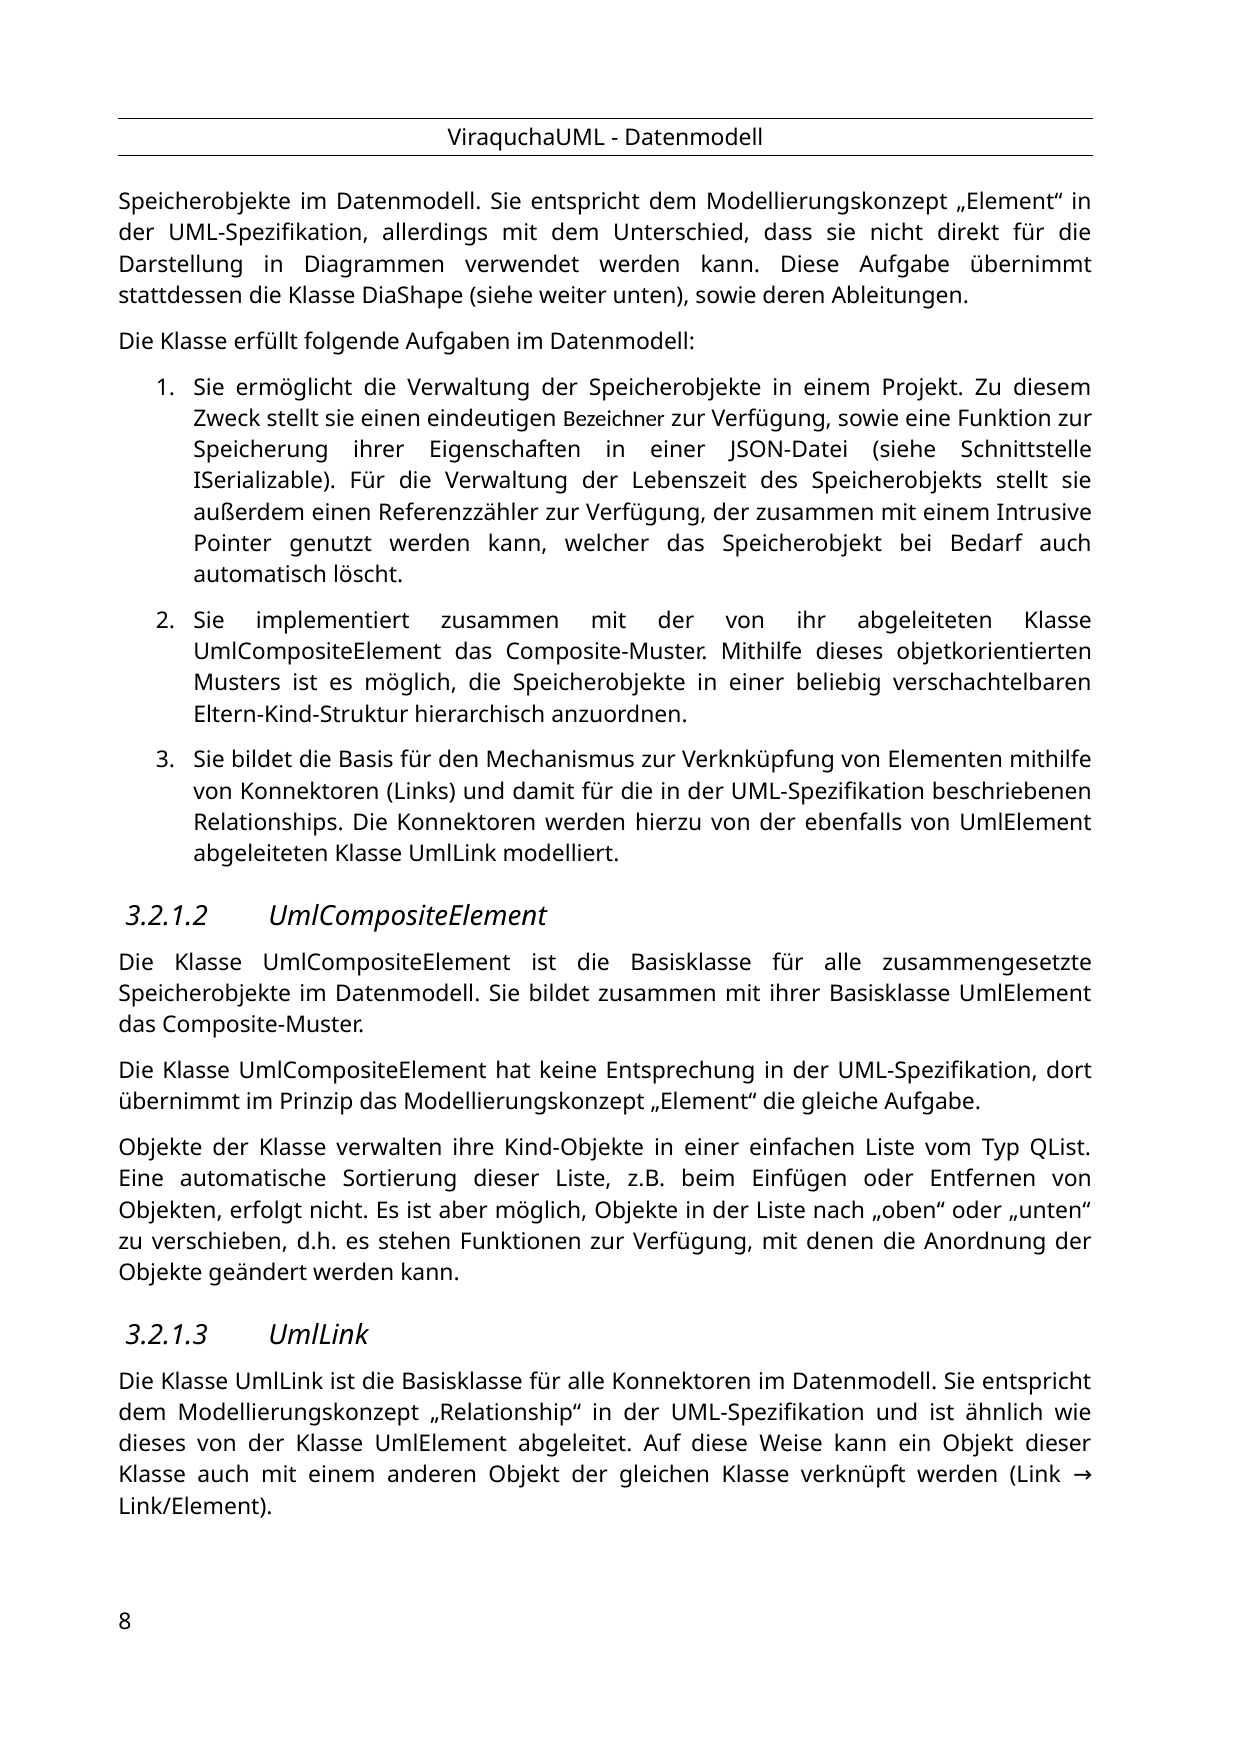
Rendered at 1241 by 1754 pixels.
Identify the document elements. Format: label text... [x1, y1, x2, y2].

subtitle UmlCompositeElement [118, 896, 1093, 933]
subtitle UmlLink [118, 1314, 1093, 1352]
text Objekte der Klasse verwalten ihre Kind-Objekte in einer einfachen Liste vom Typ QList. Eine automatische Sortierung dieser Liste, z.B. beim Einfügen oder Entfernen von Objekten, erfolgt nicht. Es ist aber möglich, Objekte in der Liste nach „oben“ oder „unten“ zu verschieben, d.h. es stehen Funktionen zur Verfügung, mit denen die Anordnung der Objekte geändert werden kann. [118, 1131, 1093, 1287]
text Speicherobjekte im Datenmodell. Sie entspricht dem Modellierungskonzept „Element“ in der UML-Spezifikation, allerdings mit dem Unterschied, dass sie nicht direkt für die Darstellung in Diagrammen verwendet werden kann. Diese Aufgabe übernimmt stattdessen die Klasse DiaShape (siehe weiter unten), sowie deren Ableitungen. [118, 185, 1093, 310]
list Sie bildet die Basis für den Mechanismus zur Verknküpfung von Elementen mithilfe von Konnektoren (Links) und damit für die in der UML-Spezifikation beschriebenen Relationships. Die Konnektoren werden hierzu von der ebenfalls von UmlElement abgeleiteten Klasse UmlLink modelliert. [156, 743, 1093, 868]
text Die Klasse UmlCompositeElement ist die Basisklasse für alle zusammengesetzte Speicherobjekte im Datenmodell. Sie bildet zusammen mit ihrer Basisklasse UmlElement das Composite-Muster. [118, 946, 1093, 1039]
list Sie ermöglicht die Verwaltung der Speicherobjekte in einem Projekt. Zu diesem Zweck stellt sie einen eindeutigen Bezeichner zur Verfügung, sowie eine Funktion zur Speicherung ihrer Eigenschaften in einer JSON-Datei (siehe Schnittstelle ISerializable). Für die Verwaltung der Lebenszeit des Speicherobjekts stellt sie außerdem einen Referenzzähler zur Verfügung, der zusammen mit einem Intrusive Pointer genutzt werden kann, welcher das Speicherobjekt bei Bedarf auch automatisch löscht. [156, 371, 1093, 589]
text Die Klasse UmlCompositeElement hat keine Entsprechung in der UML-Spezifikation, dort übernimmt im Prinzip das Modellierungskonzept „Element“ die gleiche Aufgabe. [118, 1054, 1093, 1117]
text Die Klasse erfüllt folgende Aufgaben im Datenmodell: [118, 325, 1093, 356]
list Sie implementiert zusammen mit der von ihr abgeleiteten Klasse UmlCompositeElement das Composite-Muster. Mithilfe dieses objetkorientierten Musters ist es möglich, die Speicherobjekte in einer beliebig verschachtelbaren Eltern-Kind-Struktur hierarchisch anzuordnen. [156, 604, 1093, 729]
text Die Klasse UmlLink ist die Basisklasse für alle Konnektoren im Datenmodell. Sie entspricht dem Modellierungskonzept „Relationship“ in der UML-Spezifikation und ist ähnlich wie dieses von der Klasse UmlElement abgeleitet. Auf diese Weise kann ein Objekt dieser Klasse auch mit einem anderen Objekt der gleichen Klasse verknüpft werden (Link → Link/Element). [118, 1365, 1093, 1521]
